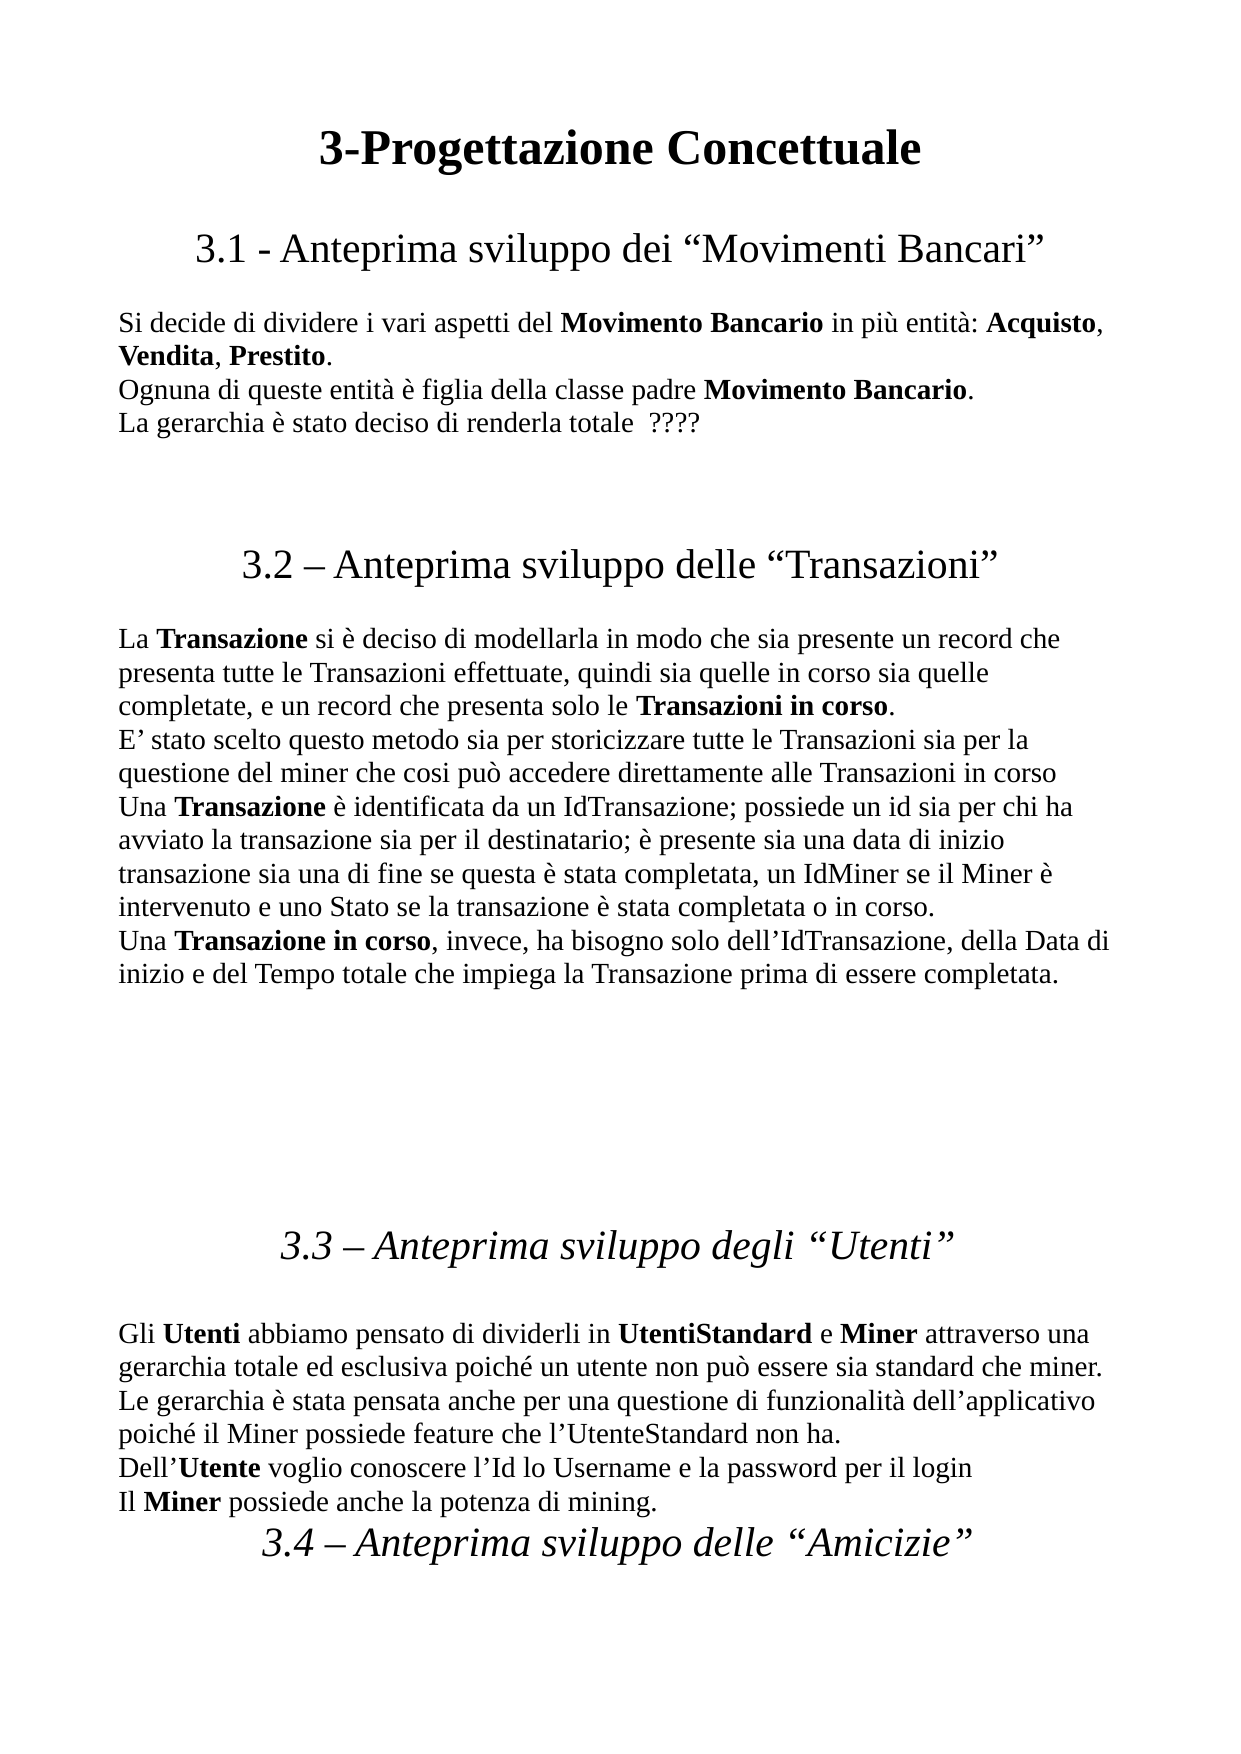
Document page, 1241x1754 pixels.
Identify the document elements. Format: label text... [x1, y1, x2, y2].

text La gerarchia è stato deciso di renderla totale ???? [118, 406, 1122, 439]
text 3.2 – Anteprima sviluppo delle “Transazioni” [118, 540, 1122, 588]
text Dell’Utente voglio conoscere l’Id lo Username e la password per il login [118, 1450, 1122, 1484]
text Una Transazione in corso, invece, ha bisogno solo dell’IdTransazione, della Data di inizio e del Tempo totale che impiega la Transazione prima di essere completata. [118, 923, 1122, 990]
text 3.3 – Anteprima sviluppo degli “Utenti” [118, 1220, 1122, 1268]
text Ognuna di queste entità è figlia della classe padre Movimento Bancario. [118, 372, 1122, 406]
text La Transazione si è deciso di modellarla in modo che sia presente un record che presenta tutte le Transazioni effettuate, quindi sia quelle in corso sia quelle completate, e un record che presenta solo le Transazioni in corso. [118, 621, 1122, 722]
text Gli Utenti abbiamo pensato di dividerli in UtentiStandard e Miner attraverso una gerarchia totale ed esclusiva poiché un utente non può essere sia standard che miner. [118, 1316, 1122, 1383]
text E’ stato scelto questo metodo sia per storicizzare tutte le Transazioni sia per la questione del miner che cosi può accedere direttamente alle Transazioni in corso [118, 722, 1122, 789]
text Una Transazione è identificata da un IdTransazione; possiede un id sia per chi ha avviato la transazione sia per il destinatario; è presente sia una data di inizio transazione sia una di fine se questa è stata completata, un IdMiner se il Miner è intervenuto e uno Stato se la transazione è stata completata o in corso. [118, 789, 1122, 923]
text Si decide di dividere i vari aspetti del Movimento Bancario in più entità: Acquisto, Vendita, Prestito. [118, 305, 1122, 372]
text 3.4 – Anteprima sviluppo delle “Amicizie” [118, 1517, 1122, 1565]
text 3-Progettazione Concettuale [118, 118, 1122, 176]
text 3.1 - Anteprima sviluppo dei “Movimenti Bancari” [118, 223, 1122, 271]
text Le gerarchia è stata pensata anche per una questione di funzionalità dell’applicativo poiché il Miner possiede feature che l’UtenteStandard non ha. [118, 1383, 1122, 1450]
text Il Miner possiede anche la potenza di mining. [118, 1484, 1122, 1517]
